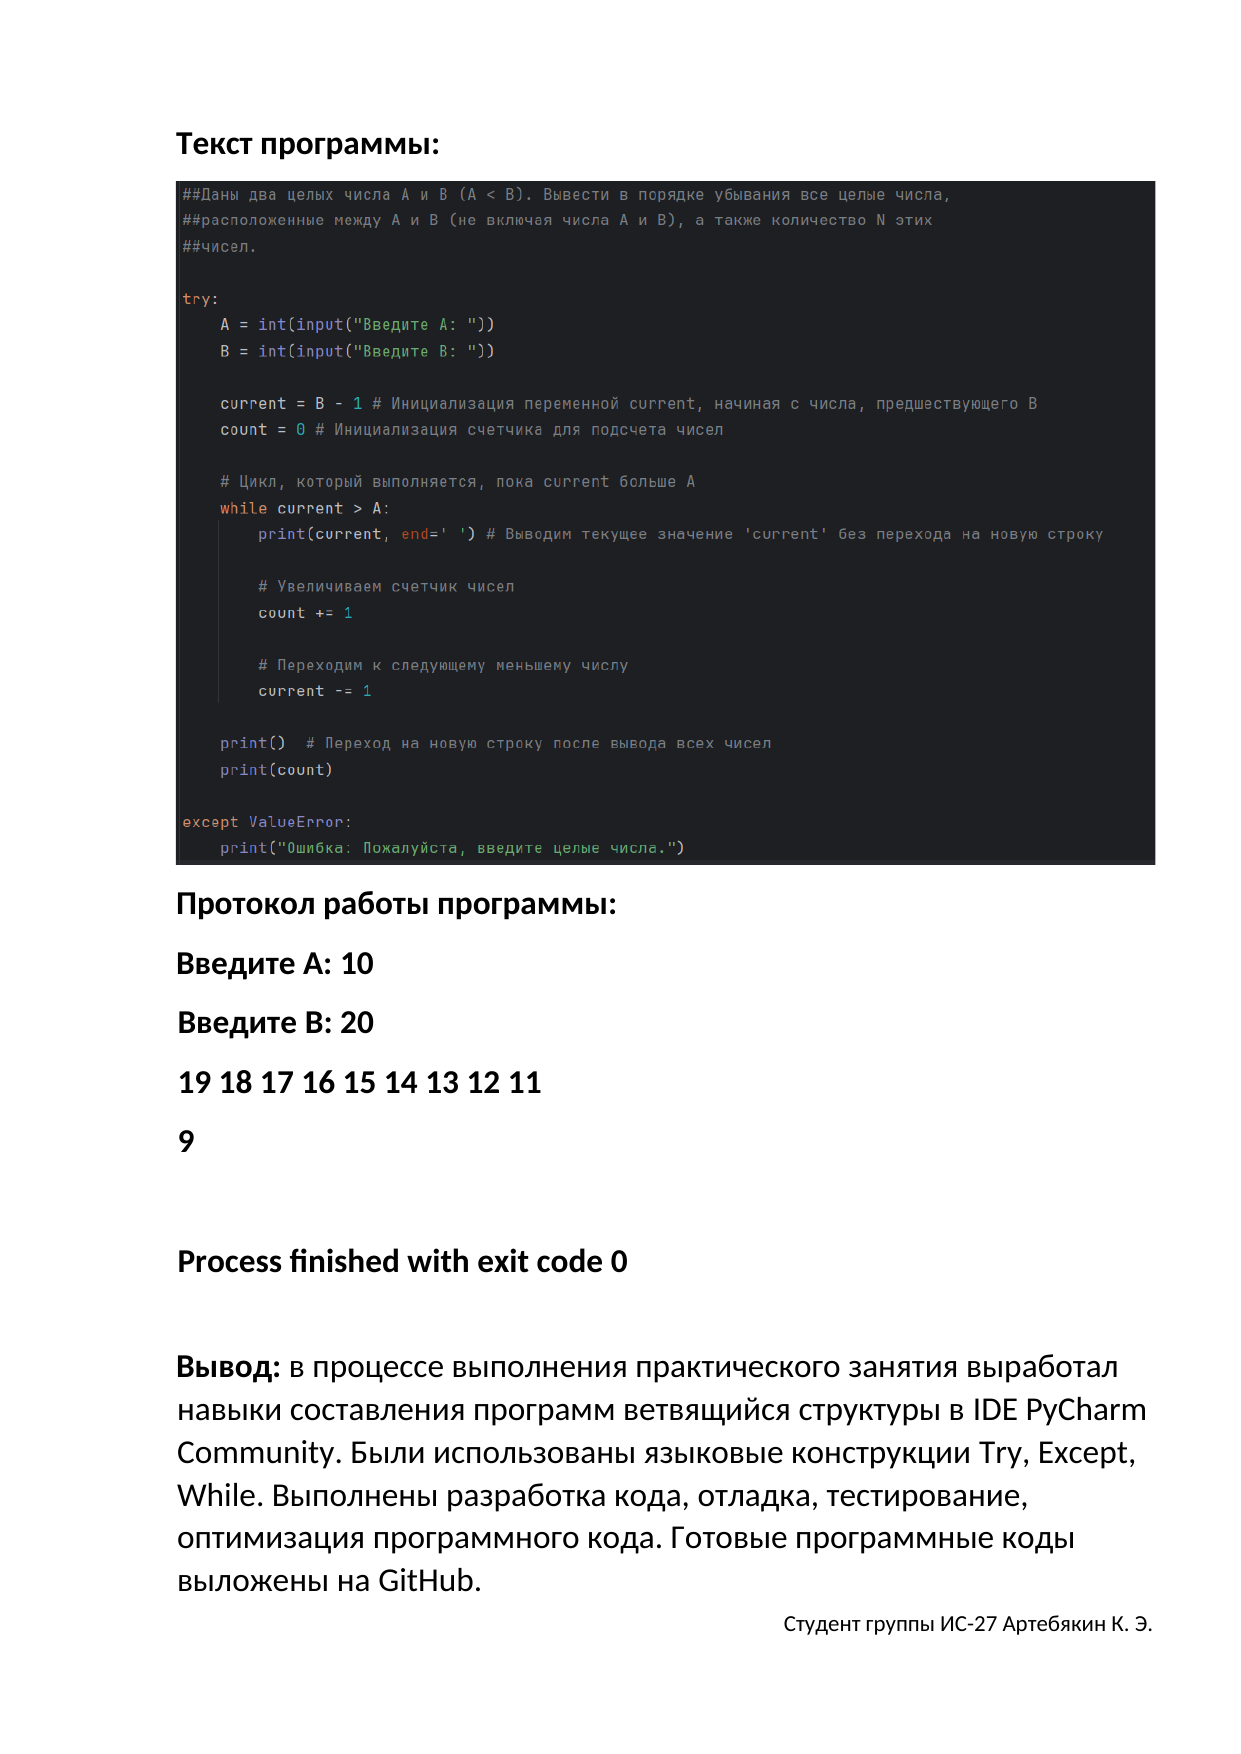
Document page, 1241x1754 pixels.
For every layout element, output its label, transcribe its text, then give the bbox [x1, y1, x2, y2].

text Введите A: 10 [176, 942, 1157, 982]
text Вывод: в процессе выполнения практического занятия выработал навыки составления программ ветвящийся структуры в IDE PyCharm Community. Были использованы языковые конструкции Try, Except, While. Выполнены разработка кода, отладка, тестирование, оптимизация программного кода. Готовые программные коды выложены на GitHub. [176, 1345, 1157, 1600]
text 9 [177, 1120, 1157, 1161]
text Текст программы: [176, 122, 1157, 163]
text 19 18 17 16 15 14 13 12 11 [177, 1061, 1157, 1102]
text Студент группы ИС-27 Артебякин К. Э. [177, 1609, 1153, 1637]
text Протокол работы программы: [176, 882, 1157, 923]
text Введите B: 20 [177, 1001, 1157, 1042]
text Process finished with exit code 0 [177, 1239, 1157, 1280]
